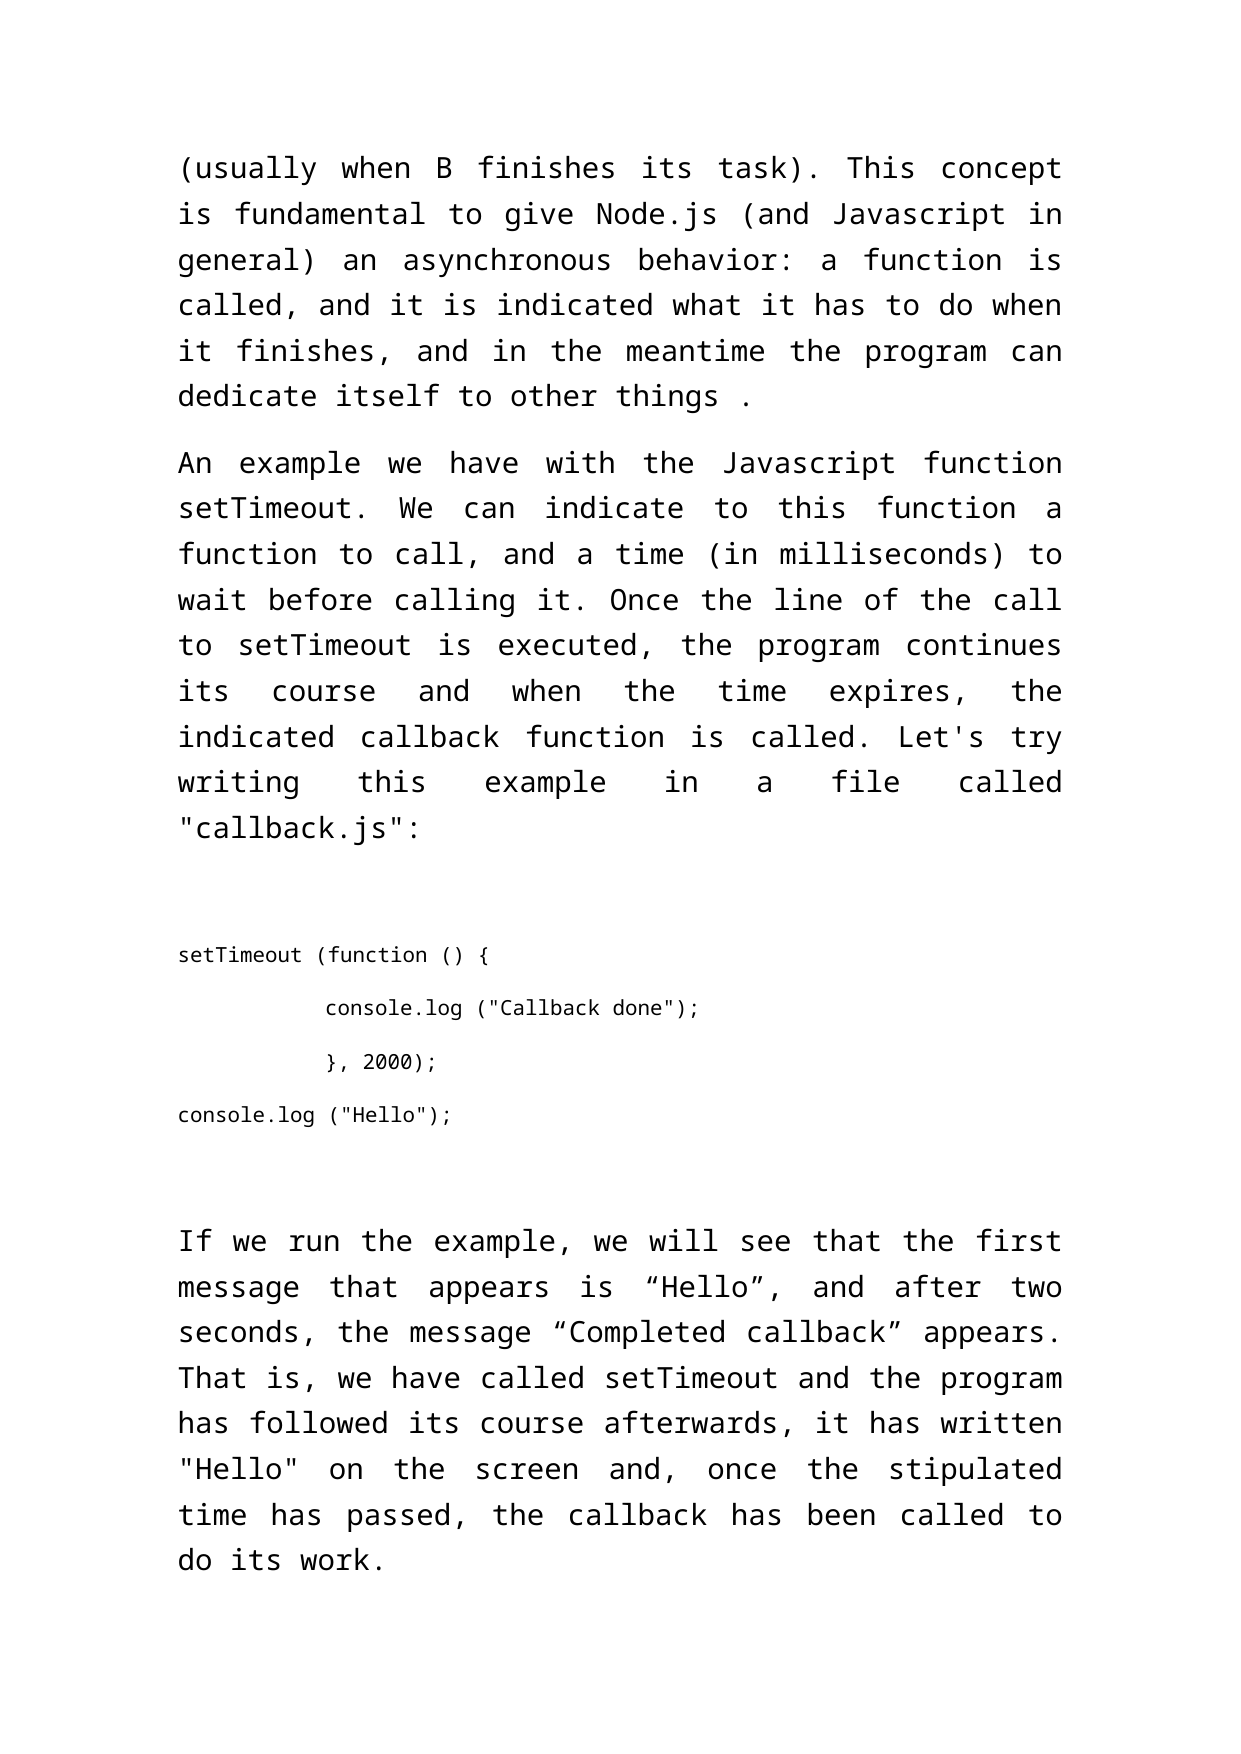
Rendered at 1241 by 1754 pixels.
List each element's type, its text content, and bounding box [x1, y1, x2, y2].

text console.log ("Callback done"); [251, 993, 1063, 1022]
text (usually when B finishes its task). This concept is fundamental to give Node.js (and Javascript in general) an asynchronous behavior: a function is called, and it is indicated what it has to do when it finishes, and in the meantime the program can dedicate itself to other things . [177, 148, 1063, 415]
text }, 2000); [251, 1047, 1063, 1075]
text If we run the example, we will see that the first message that appears is “Hello”, and after two seconds, the message “Completed callback” appears. That is, we have called setTimeout and the program has followed its course afterwards, it has written "Hello" on the screen and, once the stipulated time has passed, the callback has been called to do its work. [177, 1220, 1063, 1579]
text console.log ("Hello"); [177, 1100, 1063, 1129]
text setTimeout (function () { [177, 940, 1063, 968]
text An example we have with the Javascript function setTimeout. We can indicate to this function a function to call, and a time (in milliseconds) to wait before calling it. Once the line of the call to setTimeout is executed, the program continues its course and when the time expires, the indicated callback function is called. Let's try writing this example in a file called "callback.js": [177, 442, 1063, 847]
